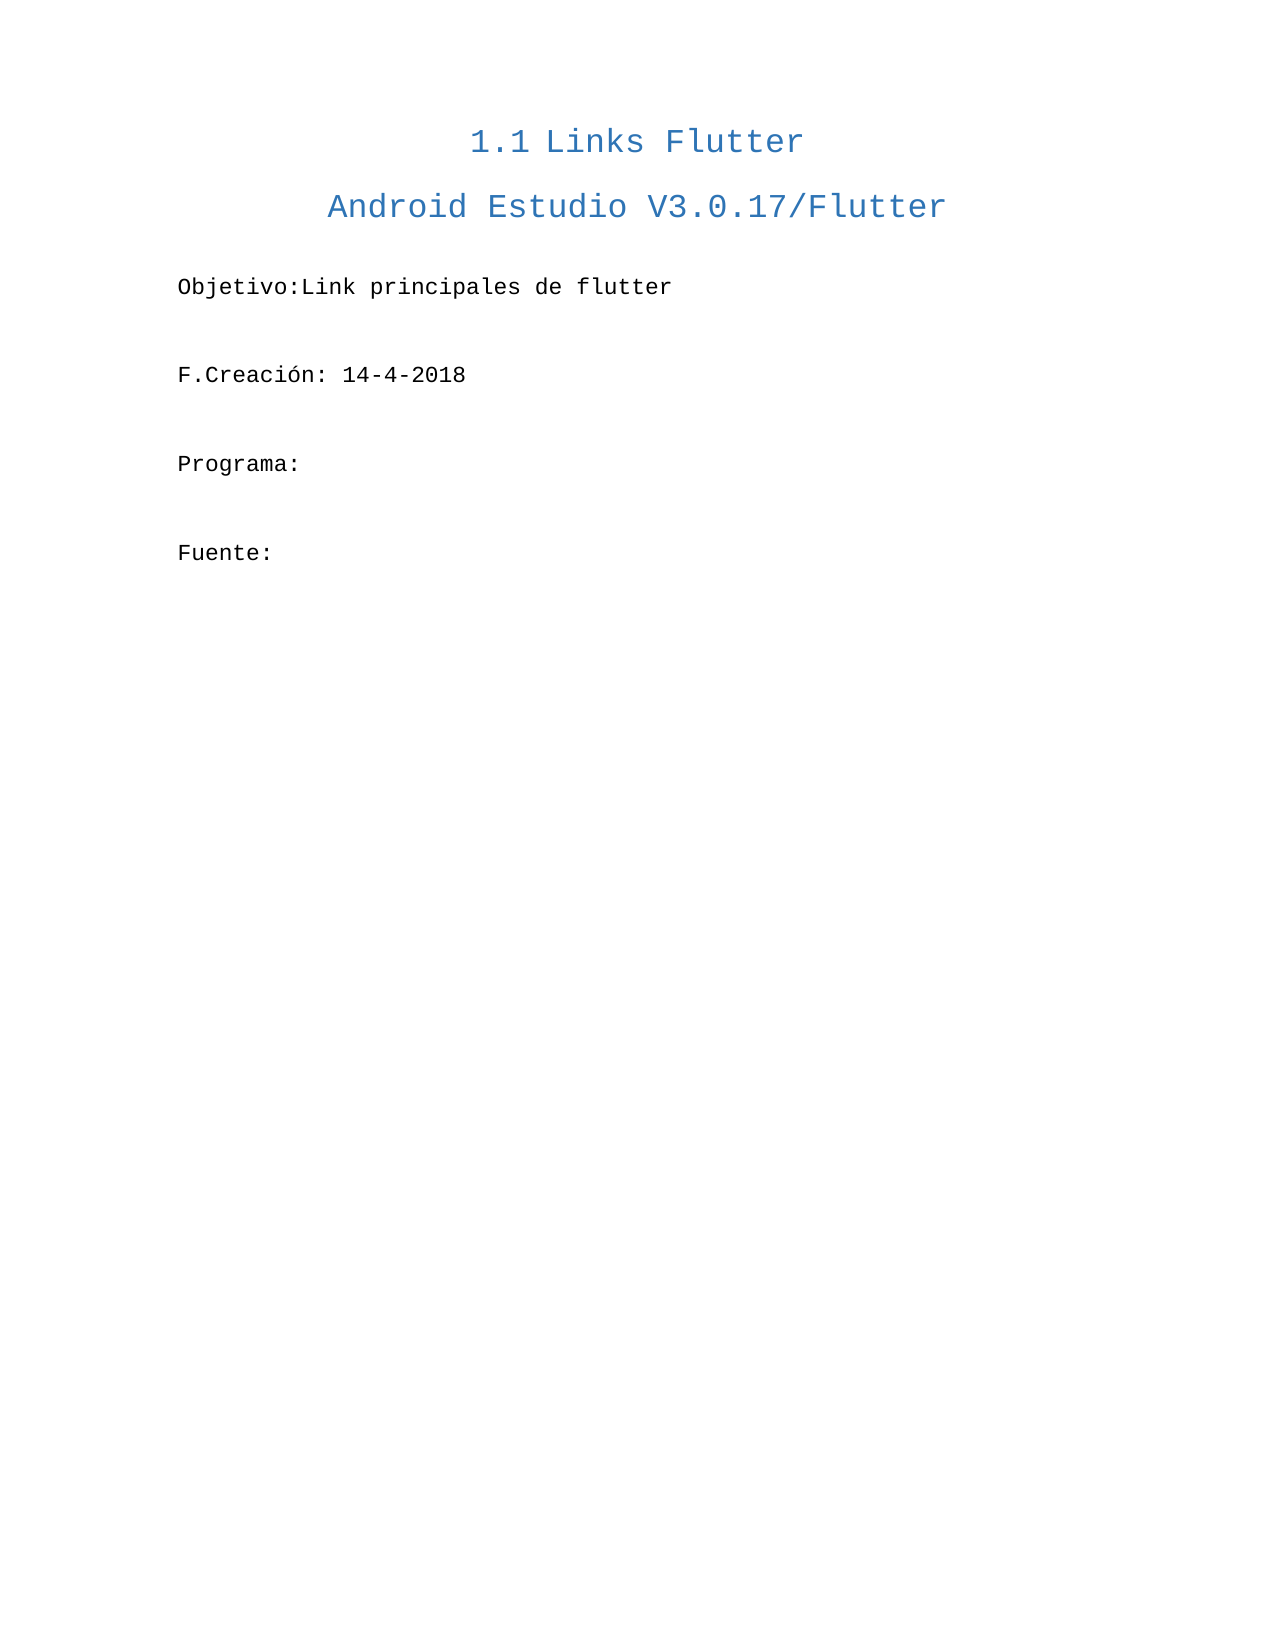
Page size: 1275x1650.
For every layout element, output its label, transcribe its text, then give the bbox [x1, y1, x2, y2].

subtitle Links Flutter [177, 125, 1098, 163]
text Programa: [177, 452, 1098, 478]
text Objetivo:Link principales de flutter [177, 275, 1098, 301]
text Fuente: [177, 541, 1098, 567]
subtitle Android Estudio V3.0.17/Flutter [177, 190, 1098, 228]
text F.Creación: 14-4-2018 [177, 364, 1098, 390]
